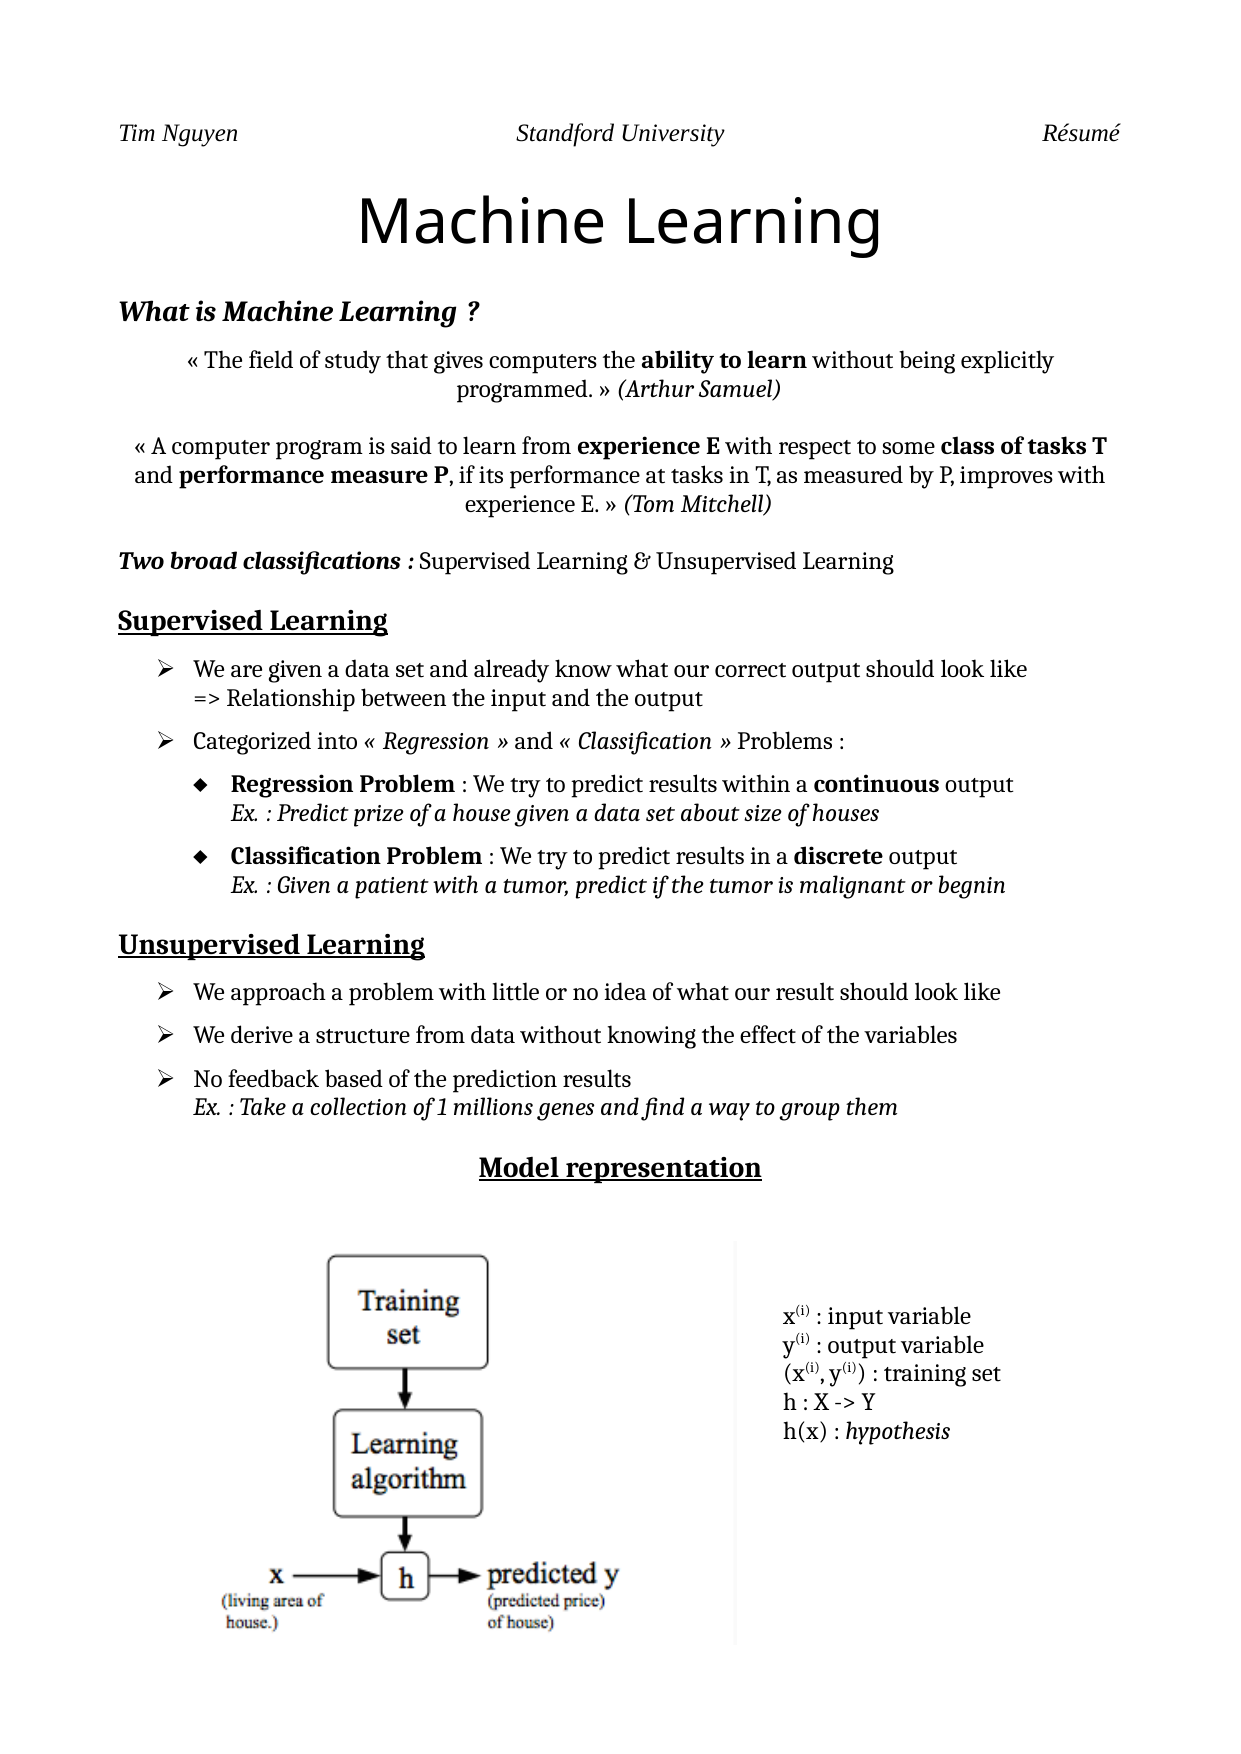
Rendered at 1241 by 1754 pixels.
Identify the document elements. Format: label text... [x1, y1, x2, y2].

list Regression Problem : We try to predict results within a continuous output [193, 770, 1122, 799]
text Supervised Learning [118, 604, 1122, 638]
text Two broad classifications : Supervised Learning & Unsupervised Learning [118, 547, 1122, 576]
text « The field of study that gives computers the ability to learn without being explicitly programmed. » (Arthur Samuel) [118, 346, 1122, 403]
list We derive a structure from data without knowing the effect of the variables [156, 1021, 1122, 1050]
text Unsupervised Learning [118, 928, 1122, 962]
list => Relationship between the input and the output [156, 684, 1122, 712]
list We approach a problem with little or no idea of what our result should look like [156, 978, 1122, 1007]
text « A computer program is said to learn from experience E with respect to some class of tasks T and performance measure P, if its performance at tasks in T, as measured by P, improves with experience E. » (Tom Mitchell) [118, 432, 1122, 518]
list We are given a data set and already know what our correct output should look like [156, 655, 1122, 684]
list No feedback based of the prediction results [156, 1064, 1122, 1093]
list Ex. : Take a collection of 1 millions genes and find a way to group them [156, 1093, 1122, 1122]
text Model representation [118, 1151, 1122, 1184]
list Classification Problem : We try to predict results in a discrete output [193, 842, 1122, 871]
text What is Machine Learning ? [118, 296, 1122, 329]
text x(i) : input variable [737, 1302, 1122, 1331]
list Ex. : Given a patient with a tumor, predict if the tumor is malignant or begnin [193, 871, 1122, 899]
list Ex. : Predict prize of a house given a data set about size of houses [193, 799, 1122, 827]
picture [85, 1241, 737, 1645]
text h(x) : hypothesis [737, 1417, 1122, 1446]
text h : X -> Y [737, 1388, 1122, 1417]
text y(i) : output variable [737, 1331, 1122, 1359]
list Categorized into « Regression » and « Classification » Problems : [156, 727, 1122, 756]
text Machine Learning [118, 176, 1122, 261]
text (x(i), y(i)) : training set [737, 1359, 1122, 1388]
